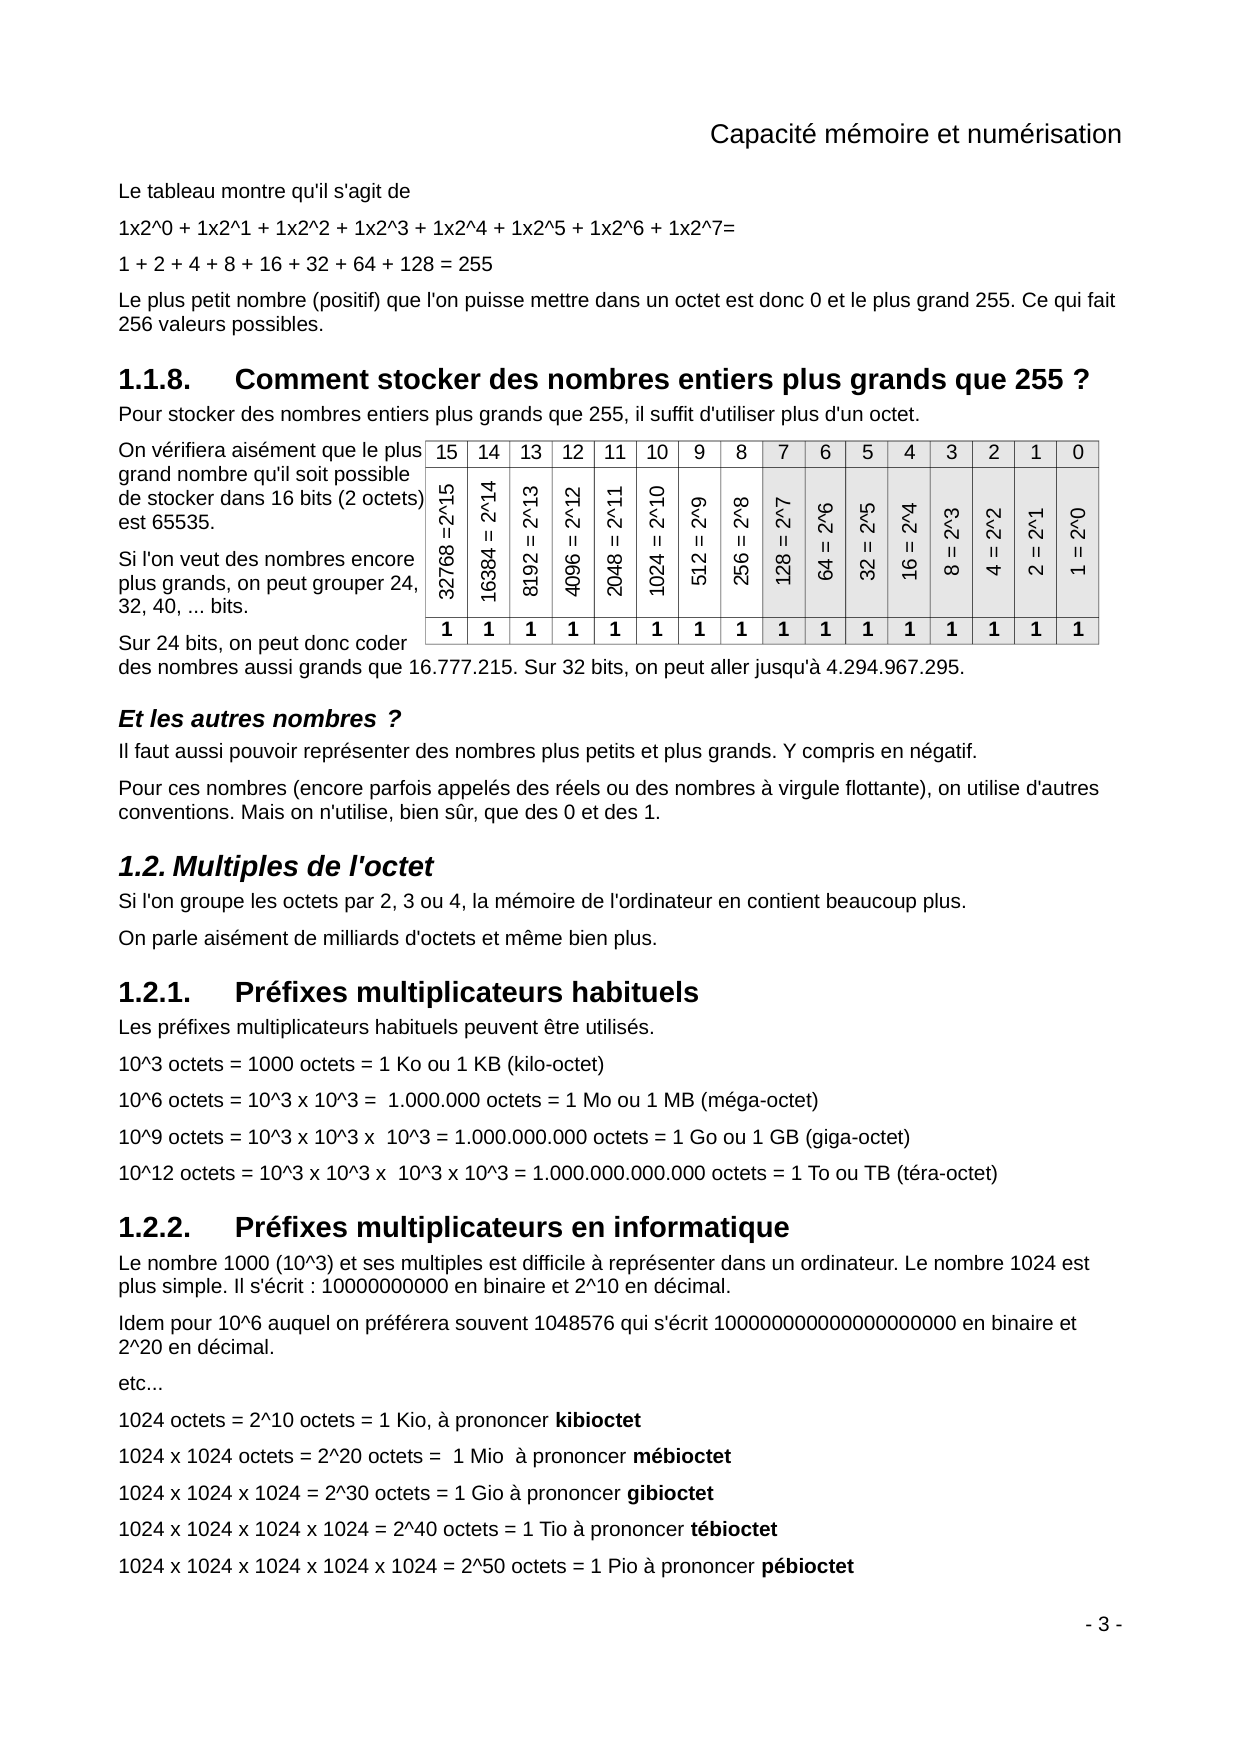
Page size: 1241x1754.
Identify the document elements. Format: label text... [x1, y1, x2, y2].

text Le nombre 1000 (10^3) et ses multiples est difficile à représenter dans un ordinateur. Le nombre 1024 est plus simple. Il s'écrit : 10000000000 en binaire et 2^10 en décimal. [118, 1250, 1122, 1298]
text Le plus petit nombre (positif) que l'on puisse mettre dans un octet est donc 0 et le plus grand 255. Ce qui fait 256 valeurs possibles. [118, 288, 1122, 336]
text 1 + 2 + 4 + 8 + 16 + 32 + 64 + 128 = 255 [118, 252, 1122, 276]
text Le tableau montre qu'il s'agit de [118, 179, 1122, 203]
subtitle Préfixes multiplicateurs en informatique [118, 1210, 1122, 1244]
text Si l'on veut des nombres encore plus grands, on peut grouper 24, 32, 40, ... bits. [118, 546, 425, 618]
text etc... [118, 1371, 1122, 1395]
text Idem pour 10^6 auquel on préférera souvent 1048576 qui s'écrit 100000000000000000000 en binaire et 2^20 en décimal. [118, 1311, 1122, 1359]
text Si l'on veut des nombres encore plus grands, on peut grouper 24, 32, 40, ... bits. [511, 546, 551, 617]
text 1024 x 1024 x 1024 = 2^30 octets = 1 Gio à prononcer gibioctet [118, 1481, 1122, 1504]
text Il faut aussi pouvoir représenter des nombres plus petits et plus grands. Y compris en négatif. [118, 739, 1122, 763]
text Si l'on groupe les octets par 2, 3 ou 4, la mémoire de l'ordinateur en contient beaucoup plus. [118, 889, 1122, 913]
text Si l'on veut des nombres encore plus grands, on peut grouper 24, 32, 40, ... bits. [553, 546, 593, 617]
text Si l'on veut des nombres encore plus grands, on peut grouper 24, 32, 40, ... bits. [722, 546, 762, 617]
text 10^6 octets = 10^3 x 10^3 = 1.000.000 octets = 1 Mo ou 1 MB (méga-octet) [118, 1088, 1122, 1112]
text Sur 24 bits, on peut donc coder des nombres aussi grands que 16.777.215. Sur 32 bits, on peut aller jusqu'à 4.294.967.295. [118, 631, 1122, 679]
text Si l'on veut des nombres encore plus grands, on peut grouper 24, 32, 40, ... bits. [637, 546, 678, 617]
text Si l'on veut des nombres encore plus grands, on peut grouper 24, 32, 40, ... bits. [426, 546, 467, 617]
text On vérifiera aisément que le plus grand nombre qu'il soit possible de stocker dans 16 bits (2 octets) est 65535. [118, 438, 1122, 534]
text 1024 x 1024 x 1024 x 1024 = 2^40 octets = 1 Tio à prononcer tébioctet [118, 1517, 1122, 1541]
text Pour stocker des nombres entiers plus grands que 255, il suffit d'utiliser plus d'un octet. [118, 402, 1122, 426]
text 10^3 octets = 1000 octets = 1 Ko ou 1 KB (kilo-octet) [118, 1052, 1122, 1076]
subtitle Comment stocker des nombres entiers plus grands que 255 ? [118, 362, 1122, 395]
subtitle Multiples de l'octet [118, 849, 1122, 883]
text 1024 octets = 2^10 octets = 1 Kio, à prononcer kibioctet [118, 1408, 1122, 1432]
text On parle aisément de milliards d'octets et même bien plus. [118, 926, 1122, 949]
text 1024 x 1024 octets = 2^20 octets = 1 Mio à prononcer mébioctet [118, 1444, 1122, 1468]
text 10^12 octets = 10^3 x 10^3 x 10^3 x 10^3 = 1.000.000.000.000 octets = 1 To ou TB (téra-octet) [118, 1161, 1122, 1185]
text 1x2^0 + 1x2^1 + 1x2^2 + 1x2^3 + 1x2^4 + 1x2^5 + 1x2^6 + 1x2^7= [118, 215, 1122, 239]
text Si l'on veut des nombres encore plus grands, on peut grouper 24, 32, 40, ... bits. [595, 546, 636, 617]
text Les préfixes multiplicateurs habituels peuvent être utilisés. [118, 1015, 1122, 1039]
text Si l'on veut des nombres encore plus grands, on peut grouper 24, 32, 40, ... bits. [468, 546, 509, 617]
text Si l'on veut des nombres encore plus grands, on peut grouper 24, 32, 40, ... bits. [679, 546, 720, 617]
text 1024 x 1024 x 1024 x 1024 x 1024 = 2^50 octets = 1 Pio à prononcer pébioctet [118, 1553, 1122, 1577]
subtitle Préfixes multiplicateurs habituels [118, 975, 1122, 1009]
subtitle Et les autres nombres ? [118, 704, 1122, 733]
text 10^9 octets = 10^3 x 10^3 x 10^3 = 1.000.000.000 octets = 1 Go ou 1 GB (giga-octet) [118, 1124, 1122, 1148]
text Pour ces nombres (encore parfois appelés des réels ou des nombres à virgule flottante), on utilise d'autres conventions. Mais on n'utilise, bien sûr, que des 0 et des 1. [118, 776, 1122, 824]
